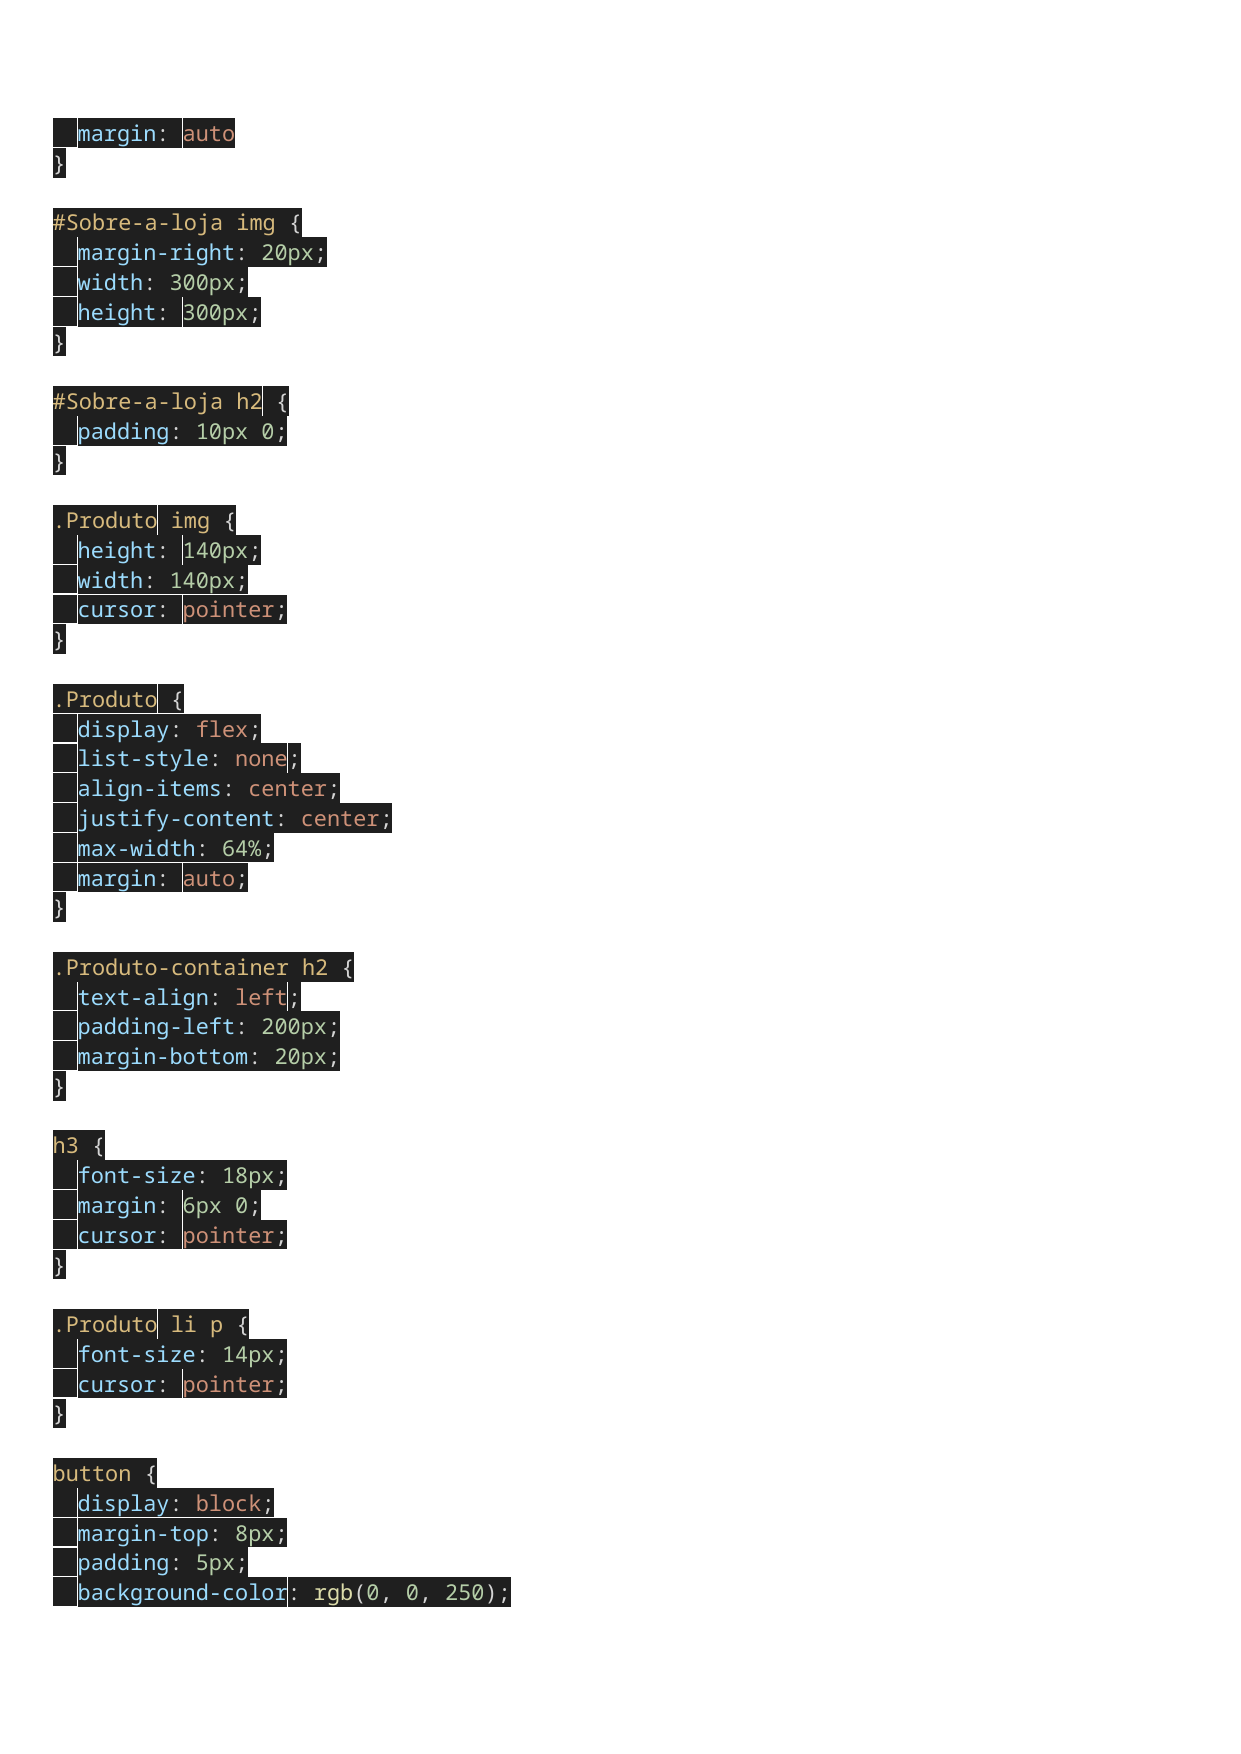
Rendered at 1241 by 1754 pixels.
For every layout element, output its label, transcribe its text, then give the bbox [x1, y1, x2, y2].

text } [52, 446, 1192, 475]
text background-color: rgb(0, 0, 250); [52, 1577, 1192, 1607]
text } [52, 327, 1192, 356]
text font-size: 14px; [52, 1339, 1192, 1369]
text .Produto li p { [52, 1309, 1192, 1339]
text padding-left: 200px; [52, 1011, 1192, 1041]
text margin-top: 8px; [52, 1517, 1192, 1547]
text } [52, 892, 1192, 922]
text } [52, 1398, 1192, 1428]
text display: flex; [52, 713, 1192, 743]
text padding: 5px; [52, 1547, 1192, 1577]
text margin: auto [52, 118, 1192, 148]
text button { [52, 1458, 1192, 1488]
text #Sobre-a-loja img { [52, 207, 1192, 237]
text height: 140px; [52, 535, 1192, 565]
text font-size: 18px; [52, 1160, 1192, 1190]
text .Produto img { [52, 505, 1192, 535]
text .Produto-container h2 { [52, 952, 1192, 982]
text display: block; [52, 1488, 1192, 1517]
text justify-content: center; [52, 803, 1192, 833]
text text-align: left; [52, 982, 1192, 1011]
text #Sobre-a-loja h2 { [52, 386, 1192, 416]
text width: 140px; [52, 565, 1192, 594]
text width: 300px; [52, 267, 1192, 297]
text } [52, 624, 1192, 654]
text margin-right: 20px; [52, 237, 1192, 267]
text } [52, 148, 1192, 178]
text list-style: none; [52, 743, 1192, 773]
text } [52, 1249, 1192, 1279]
text max-width: 64%; [52, 833, 1192, 862]
text height: 300px; [52, 297, 1192, 327]
text cursor: pointer; [52, 594, 1192, 624]
text padding: 10px 0; [52, 416, 1192, 446]
text margin: auto; [52, 862, 1192, 892]
text margin-bottom: 20px; [52, 1041, 1192, 1071]
text } [52, 1071, 1192, 1101]
text align-items: center; [52, 773, 1192, 803]
text cursor: pointer; [52, 1220, 1192, 1249]
text cursor: pointer; [52, 1369, 1192, 1398]
text h3 { [52, 1130, 1192, 1160]
text .Produto { [52, 684, 1192, 713]
text margin: 6px 0; [52, 1190, 1192, 1220]
